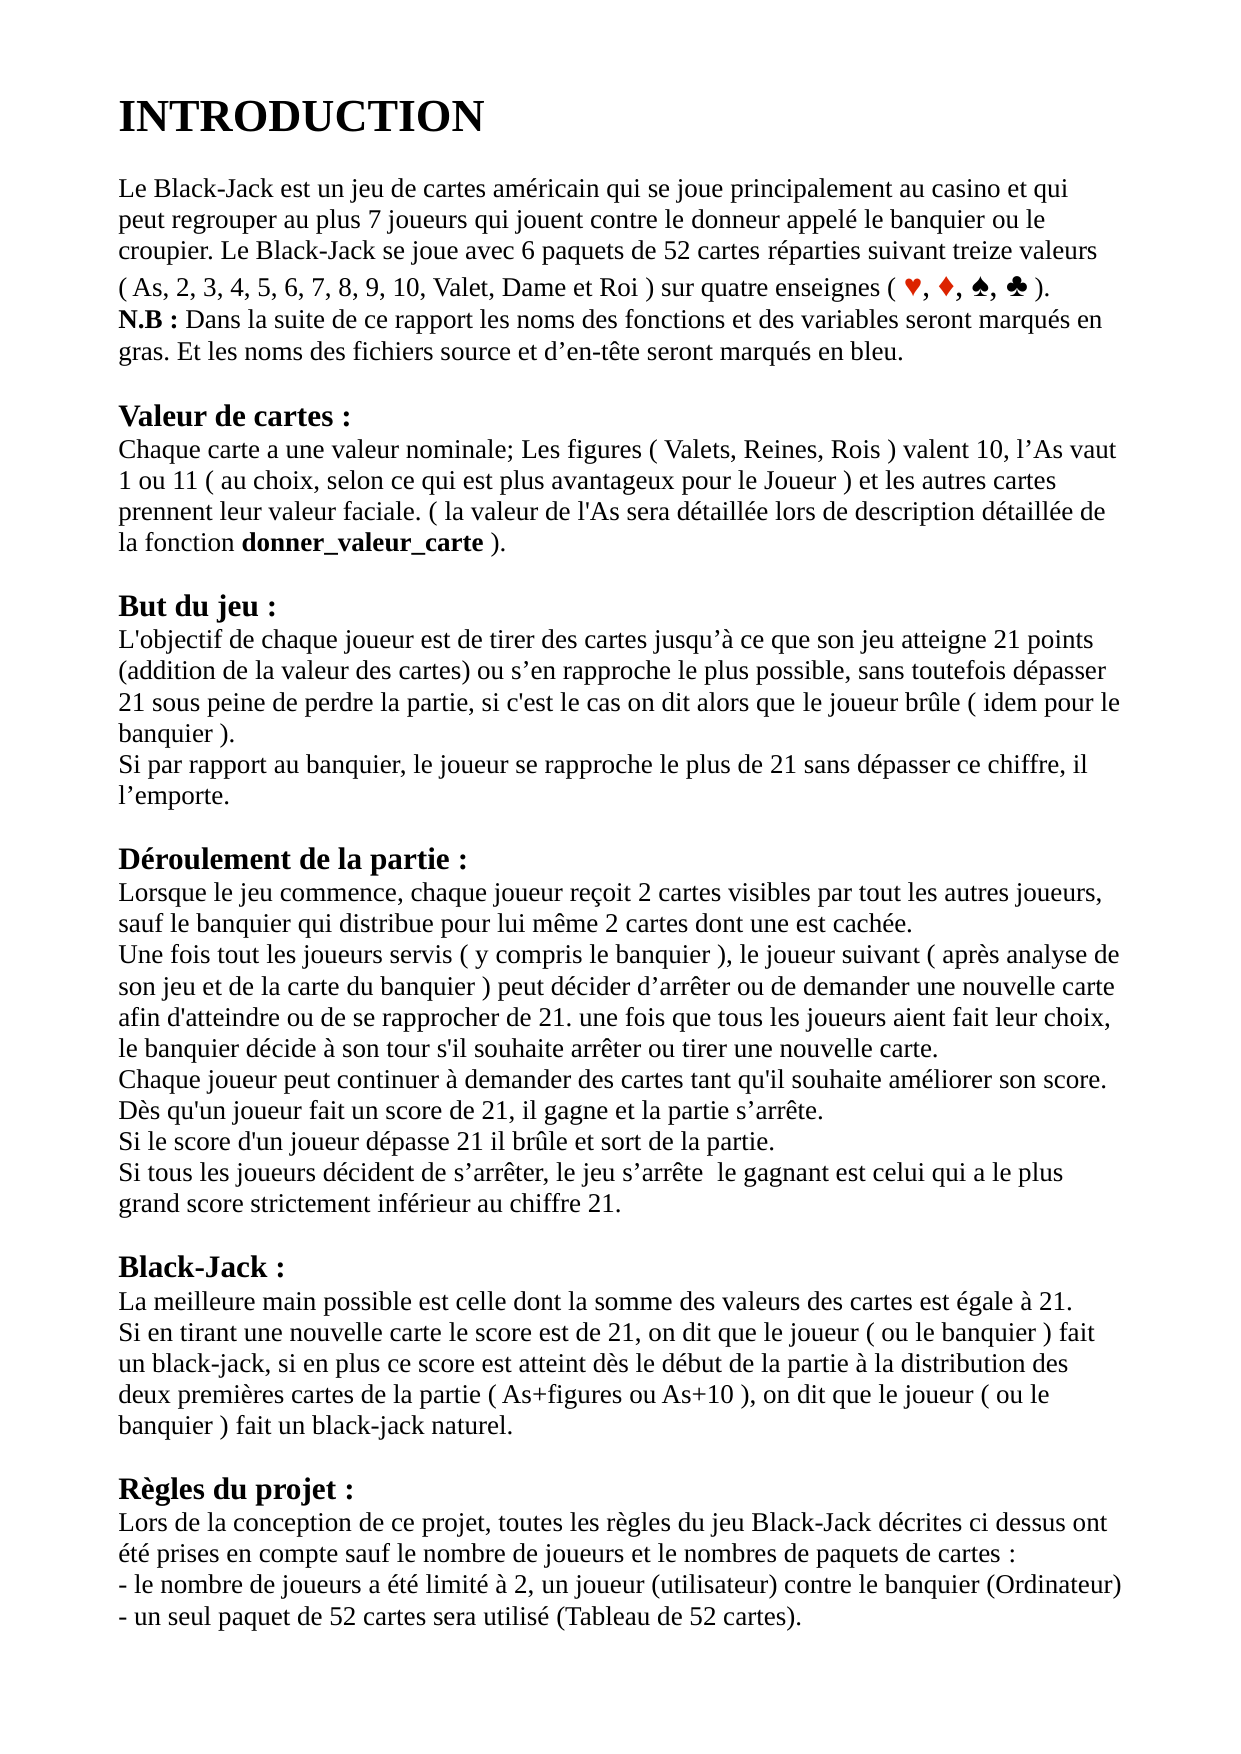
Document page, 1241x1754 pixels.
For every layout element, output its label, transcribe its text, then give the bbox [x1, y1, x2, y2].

text Si tous les joueurs décident de s’arrêter, le jeu s’arrête le gagnant est celui qui a le plus grand score strictement inférieur au chiffre 21. [118, 1156, 1122, 1219]
text Le Black-Jack est un jeu de cartes américain qui se joue principalement au casino et qui peut regrouper au plus 7 joueurs qui jouent contre le donneur appelé le banquier ou le croupier. Le Black-Jack se joue avec 6 paquets de 52 cartes réparties suivant treize valeurs ( As, 2, 3, 4, 5, 6, 7, 8, 9, 10, Valet, Dame et Roi ) sur quatre enseignes ( ♥, ♦, ♠, ♣ ). [118, 172, 1122, 303]
text Règles du projet : [118, 1470, 1122, 1506]
text La meilleure main possible est celle dont la somme des valeurs des cartes est égale à 21. [118, 1285, 1122, 1316]
text Déroulement de la partie : [118, 840, 1122, 876]
text Si par rapport au banquier, le joueur se rapproche le plus de 21 sans dépasser ce chiffre, il l’emporte. [118, 748, 1122, 810]
text Black-Jack : [118, 1249, 1122, 1285]
text Si en tirant une nouvelle carte le score est de 21, on dit que le joueur ( ou le banquier ) fait un black-jack, si en plus ce score est atteint dès le début de la partie à la distribution des deux premières cartes de la partie ( As+figures ou As+10 ), on dit que le joueur ( ou le banquier ) fait un black-jack naturel. [118, 1316, 1122, 1440]
text Lors de la conception de ce projet, toutes les règles du jeu Black-Jack décrites ci dessus ont été prises en compte sauf le nombre de joueurs et le nombres de paquets de cartes : [118, 1506, 1122, 1569]
text Une fois tout les joueurs servis ( y compris le banquier ), le joueur suivant ( après analyse de son jeu et de la carte du banquier ) peut décider d’arrêter ou de demander une nouvelle carte afin d'atteindre ou de se rapprocher de 21. une fois que tous les joueurs aient fait leur choix, le banquier décide à son tour s'il souhaite arrêter ou tirer une nouvelle carte. [118, 938, 1122, 1063]
text Chaque joueur peut continuer à demander des cartes tant qu'il souhaite améliorer son score. [118, 1063, 1122, 1094]
text Lorsque le jeu commence, chaque joueur reçoit 2 cartes visibles par tout les autres joueurs, sauf le banquier qui distribue pour lui même 2 cartes dont une est cachée. [118, 876, 1122, 938]
text Dès qu'un joueur fait un score de 21, il gagne et la partie s’arrête. [118, 1094, 1122, 1125]
text N.B : Dans la suite de ce rapport les noms des fonctions et des variables seront marqués en gras. Et les noms des fichiers source et d’en-tête seront marqués en bleu. [118, 303, 1122, 366]
text L'objectif de chaque joueur est de tirer des cartes jusqu’à ce que son jeu atteigne 21 points (addition de la valeur des cartes) ou s’en rapproche le plus possible, sans toutefois dépasser 21 sous peine de perdre la partie, si c'est le cas on dit alors que le joueur brûle ( idem pour le banquier ). [118, 623, 1122, 748]
text INTRODUCTION [118, 89, 1122, 142]
text Chaque carte a une valeur nominale; Les figures ( Valets, Reines, Rois ) valent 10, l’As vaut 1 ou 11 ( au choix, selon ce qui est plus avantageux pour le Joueur ) et les autres cartes prennent leur valeur faciale. ( la valeur de l'As sera détaillée lors de description détaillée de la fonction donner_valeur_carte ). [118, 433, 1122, 557]
text But du jeu : [118, 587, 1122, 623]
text Valeur de cartes : [118, 397, 1122, 433]
text - le nombre de joueurs a été limité à 2, un joueur (utilisateur) contre le banquier (Ordinateur) - un seul paquet de 52 cartes sera utilisé (Tableau de 52 cartes). [118, 1569, 1122, 1631]
text Si le score d'un joueur dépasse 21 il brûle et sort de la partie. [118, 1125, 1122, 1156]
